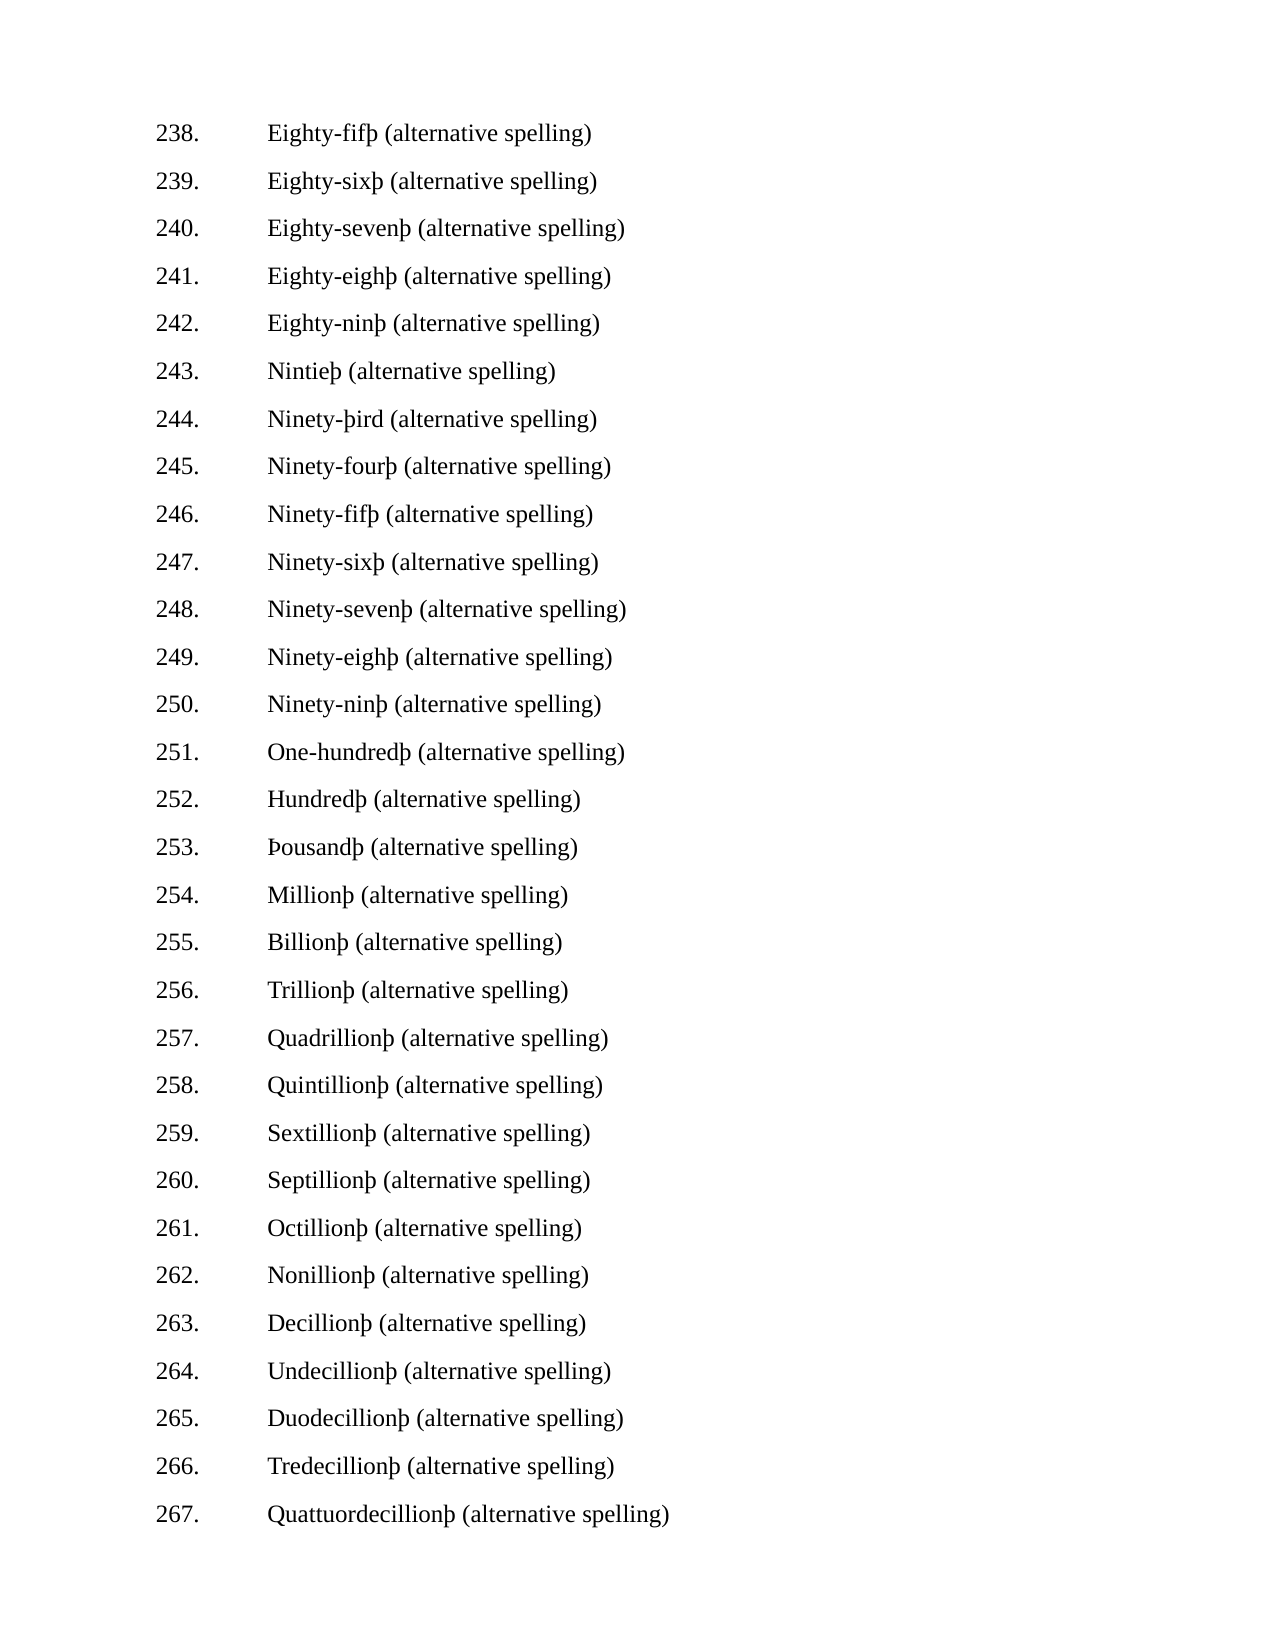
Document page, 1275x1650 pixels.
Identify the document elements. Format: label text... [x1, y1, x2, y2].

list Ninety-fifþ (alternative spelling) [156, 499, 1157, 528]
list Eighty-fifþ (alternative spelling) [156, 118, 1157, 147]
list Eighty-ninþ (alternative spelling) [156, 308, 1157, 337]
list Eighty-sixþ (alternative spelling) [156, 166, 1157, 194]
list Quintillionþ (alternative spelling) [156, 1070, 1157, 1099]
list Quattuordecillionþ (alternative spelling) [156, 1499, 1157, 1527]
list Þousandþ (alternative spelling) [156, 832, 1157, 861]
list Sextillionþ (alternative spelling) [156, 1118, 1157, 1147]
list Nintieþ (alternative spelling) [156, 356, 1157, 385]
list Nonillionþ (alternative spelling) [156, 1261, 1157, 1289]
list Ninety-eighþ (alternative spelling) [156, 642, 1157, 671]
list Ninety-sevenþ (alternative spelling) [156, 594, 1157, 623]
list Ninety-þird (alternative spelling) [156, 404, 1157, 432]
list Billionþ (alternative spelling) [156, 927, 1157, 956]
list Eighty-sevenþ (alternative spelling) [156, 213, 1157, 242]
list Ninety-fourþ (alternative spelling) [156, 451, 1157, 480]
list Ninety-ninþ (alternative spelling) [156, 689, 1157, 718]
list Undecillionþ (alternative spelling) [156, 1356, 1157, 1384]
list Eighty-eighþ (alternative spelling) [156, 261, 1157, 290]
list Quadrillionþ (alternative spelling) [156, 1023, 1157, 1051]
list Ninety-sixþ (alternative spelling) [156, 547, 1157, 575]
list Septillionþ (alternative spelling) [156, 1165, 1157, 1194]
list Octillionþ (alternative spelling) [156, 1213, 1157, 1242]
list Millionþ (alternative spelling) [156, 880, 1157, 908]
list One-hundredþ (alternative spelling) [156, 737, 1157, 766]
list Tredecillionþ (alternative spelling) [156, 1451, 1157, 1480]
list Decillionþ (alternative spelling) [156, 1308, 1157, 1337]
list Duodecillionþ (alternative spelling) [156, 1403, 1157, 1432]
list Trillionþ (alternative spelling) [156, 975, 1157, 1004]
list Hundredþ (alternative spelling) [156, 784, 1157, 813]
